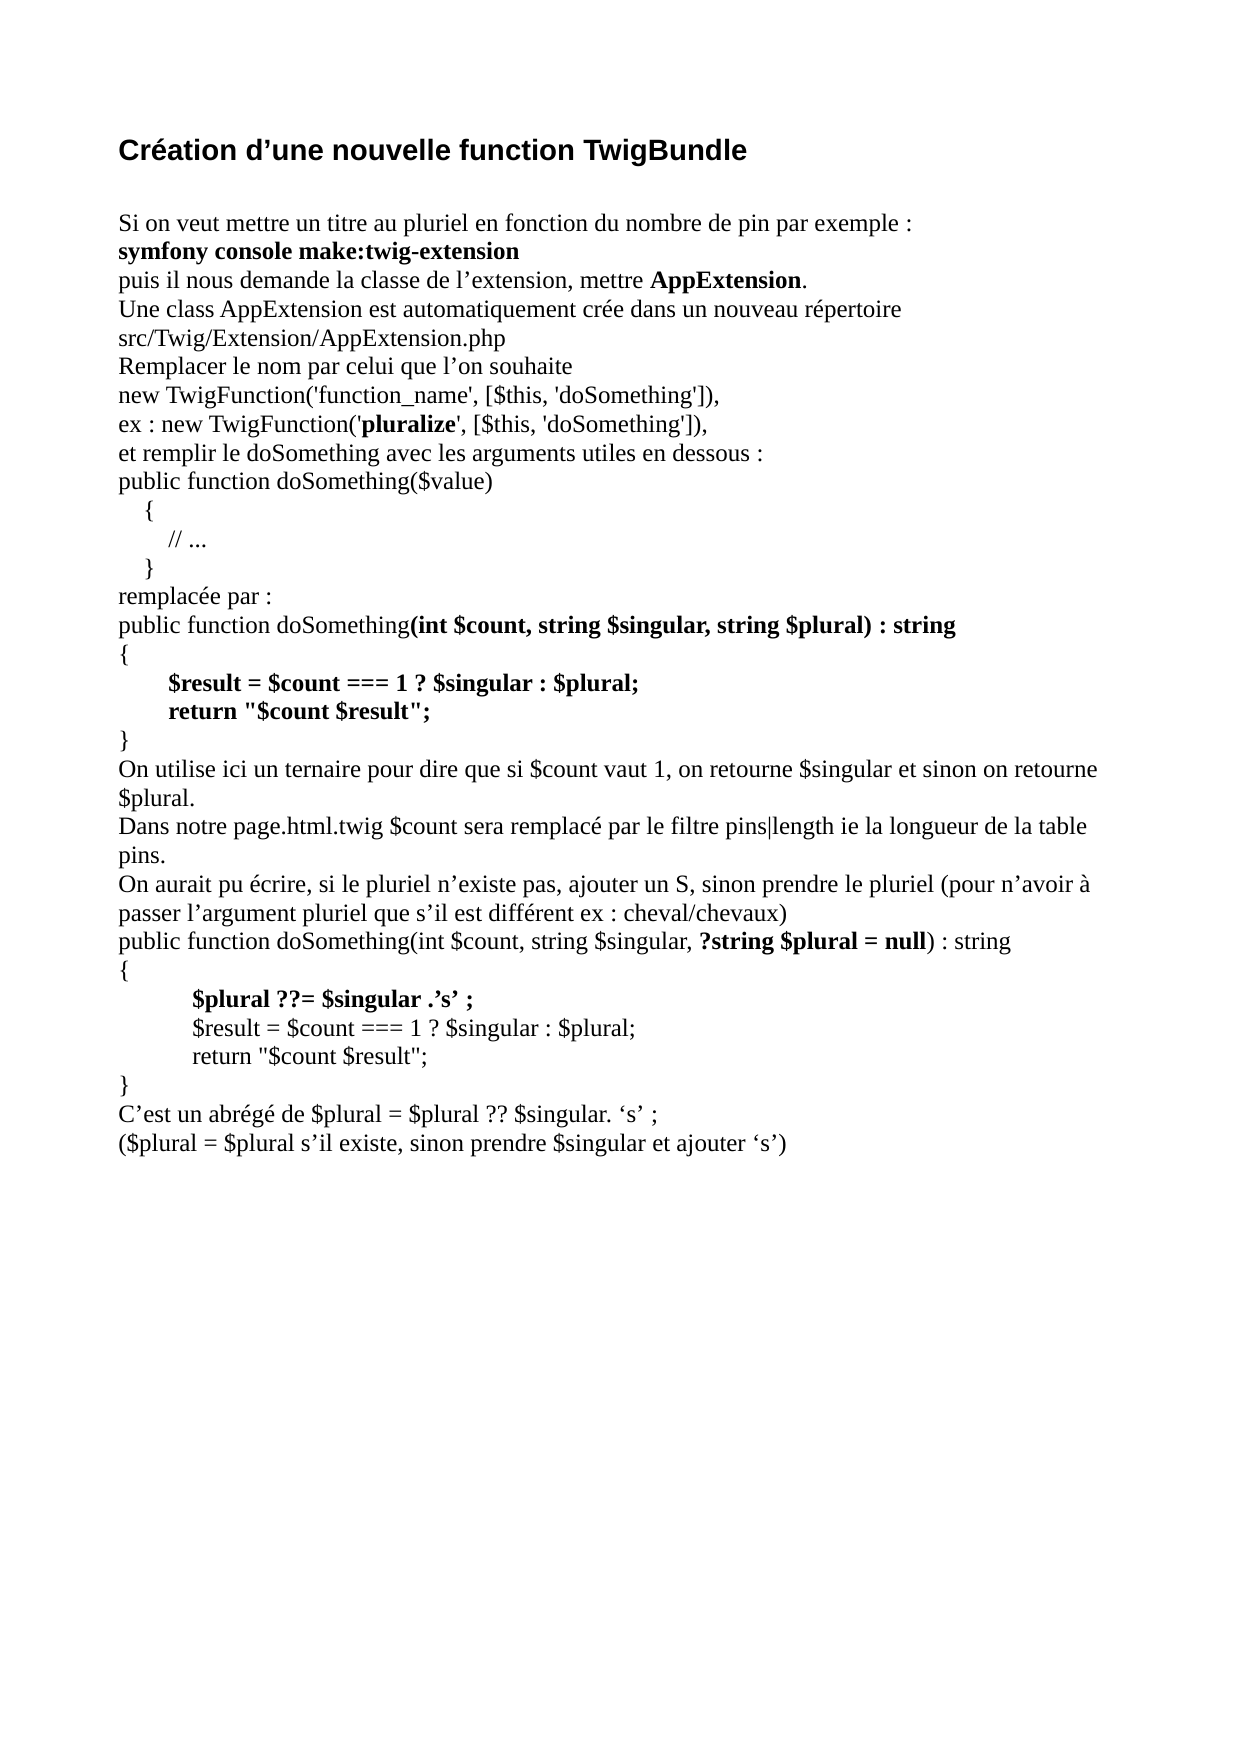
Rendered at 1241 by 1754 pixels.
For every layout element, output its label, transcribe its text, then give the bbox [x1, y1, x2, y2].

text new TwigFunction('function_name', [$this, 'doSomething']), [118, 380, 1122, 409]
text Une class AppExtension est automatiquement crée dans un nouveau répertoire [118, 294, 1122, 323]
text public function doSomething(int $count, string $singular, ?string $plural = null) : string [118, 926, 1122, 955]
text // ... [118, 524, 1122, 553]
text $plural ??= $singular .’s’ ; [118, 984, 1122, 1013]
text public function doSomething($value) [118, 466, 1122, 495]
text public function doSomething(int $count, string $singular, string $plural) : string [118, 610, 1122, 639]
text On aurait pu écrire, si le pluriel n’existe pas, ajouter un S, sinon prendre le pluriel (pour n’avoir à passer l’argument pluriel que s’il est différent ex : cheval/chevaux) [118, 869, 1122, 926]
subtitle Création d’une nouvelle function TwigBundle [118, 133, 1122, 166]
text { [118, 495, 1122, 524]
text symfony console make:twig-extension [118, 236, 1122, 265]
text Remplacer le nom par celui que l’on souhaite [118, 351, 1122, 380]
text C’est un abrégé de $plural = $plural ?? $singular. ‘s’ ; [118, 1099, 1122, 1128]
text ex : new TwigFunction('pluralize', [$this, 'doSomething']), [118, 409, 1122, 438]
text } [118, 553, 1122, 581]
text } [118, 1070, 1122, 1099]
text puis il nous demande la classe de l’extension, mettre AppExtension. [118, 265, 1122, 294]
text $result = $count === 1 ? $singular : $plural; [118, 1013, 1122, 1041]
text src/Twig/Extension/AppExtension.php [118, 323, 1122, 351]
text ($plural = $plural s’il existe, sinon prendre $singular et ajouter ‘s’) [118, 1128, 1122, 1156]
text $result = $count === 1 ? $singular : $plural; [118, 668, 1122, 696]
text } [118, 725, 1122, 754]
text return "$count $result"; [118, 1041, 1122, 1070]
text return "$count $result"; [118, 696, 1122, 725]
text On utilise ici un ternaire pour dire que si $count vaut 1, on retourne $singular et sinon on retourne $plural. [118, 754, 1122, 811]
text Si on veut mettre un titre au pluriel en fonction du nombre de pin par exemple : [118, 208, 1122, 236]
text Dans notre page.html.twig $count sera remplacé par le filtre pins|length ie la longueur de la table pins. [118, 811, 1122, 869]
text remplacée par : [118, 581, 1122, 610]
text { [118, 639, 1122, 668]
text et remplir le doSomething avec les arguments utiles en dessous : [118, 438, 1122, 466]
text { [118, 955, 1122, 984]
